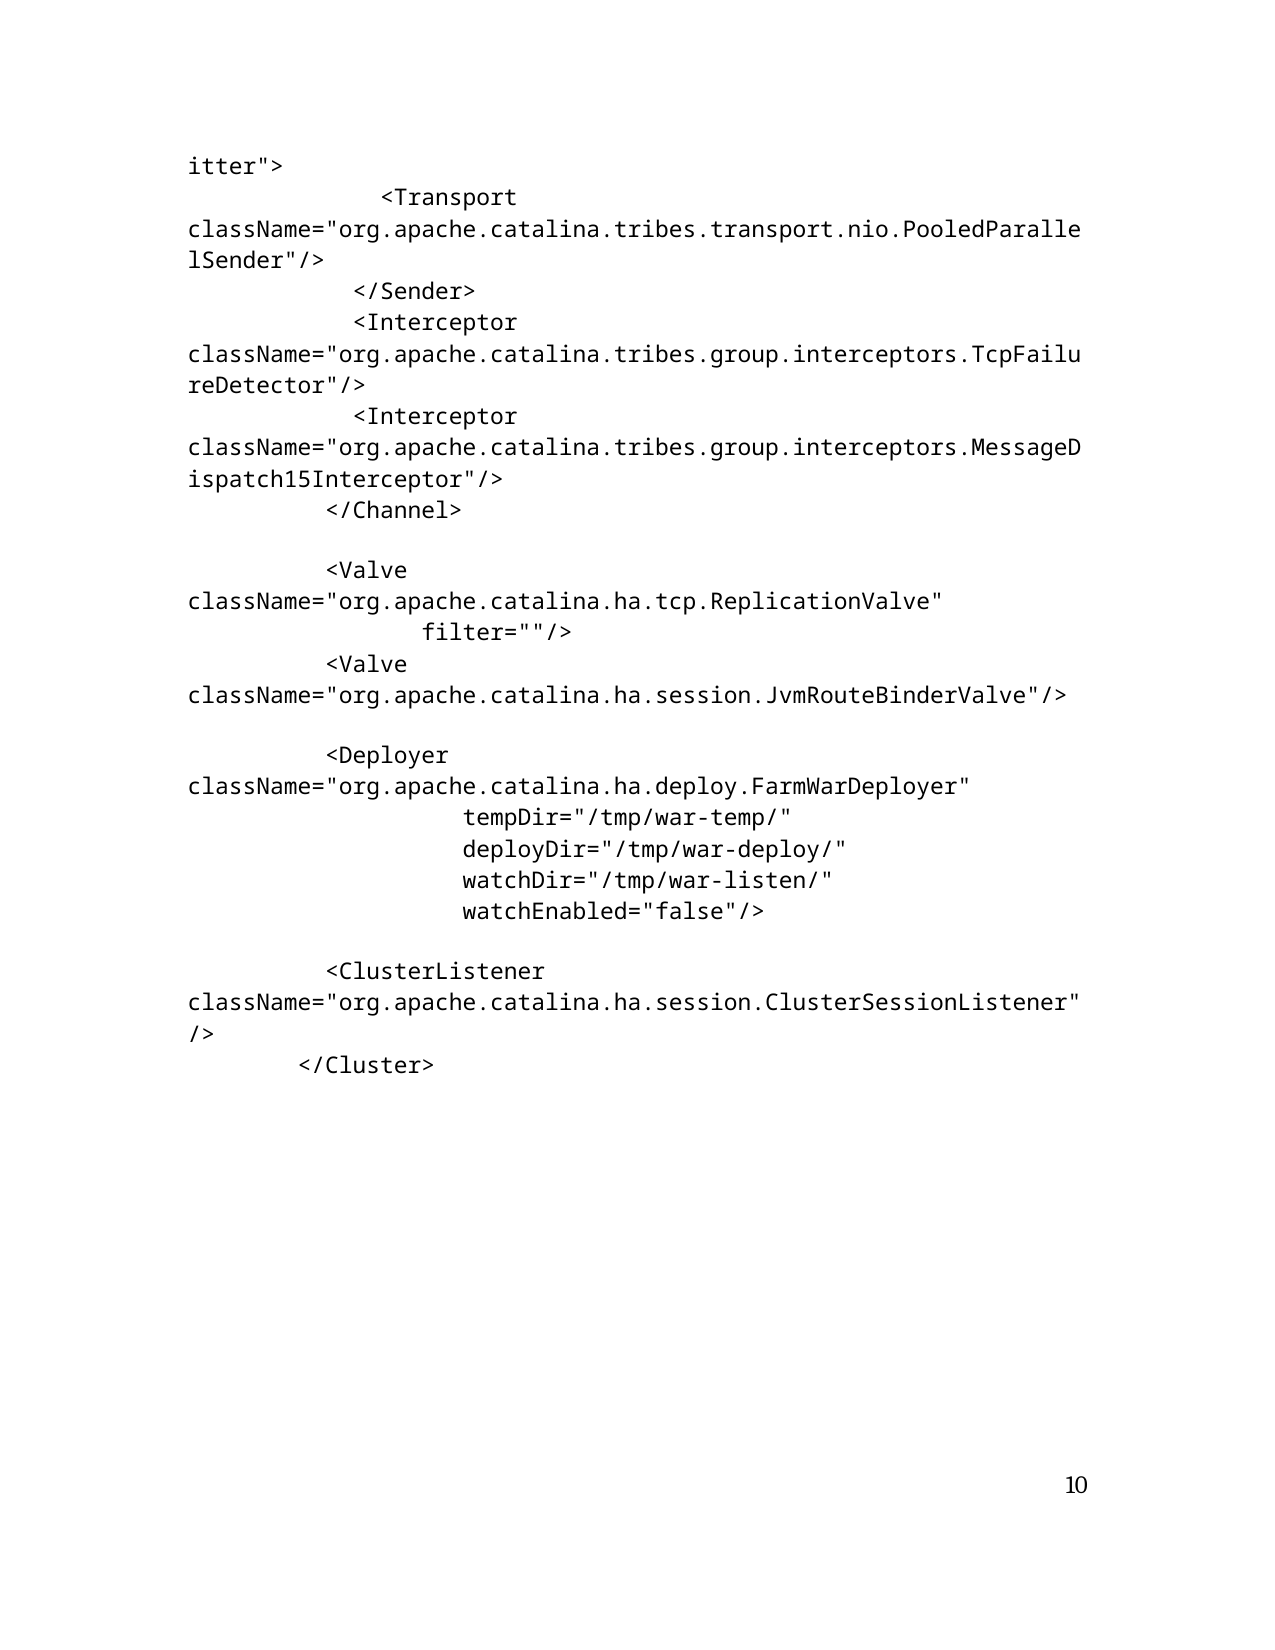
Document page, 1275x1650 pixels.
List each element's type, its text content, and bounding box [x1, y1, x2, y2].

text itter"> <Transport className="org.apache.catalina.tribes.transport.nio.PooledParallelSender"/> </Sender> <Interceptor className="org.apache.catalina.tribes.group.interceptors.TcpFailureDetector"/> <Interceptor className="org.apache.catalina.tribes.group.interceptors.MessageDispatch15Interceptor"/> </Channel> <Valve className="org.apache.catalina.ha.tcp.ReplicationValve" filter=""/> <Valve className="org.apache.catalina.ha.session.JvmRouteBinderValve"/> <Deployer className="org.apache.catalina.ha.deploy.FarmWarDeployer" tempDir="/tmp/war-temp/" deployDir="/tmp/war-deploy/" watchDir="/tmp/war-listen/" watchEnabled="false"/> <ClusterListener className="org.apache.catalina.ha.session.ClusterSessionListener"/> </Cluster> [187, 150, 1087, 1080]
